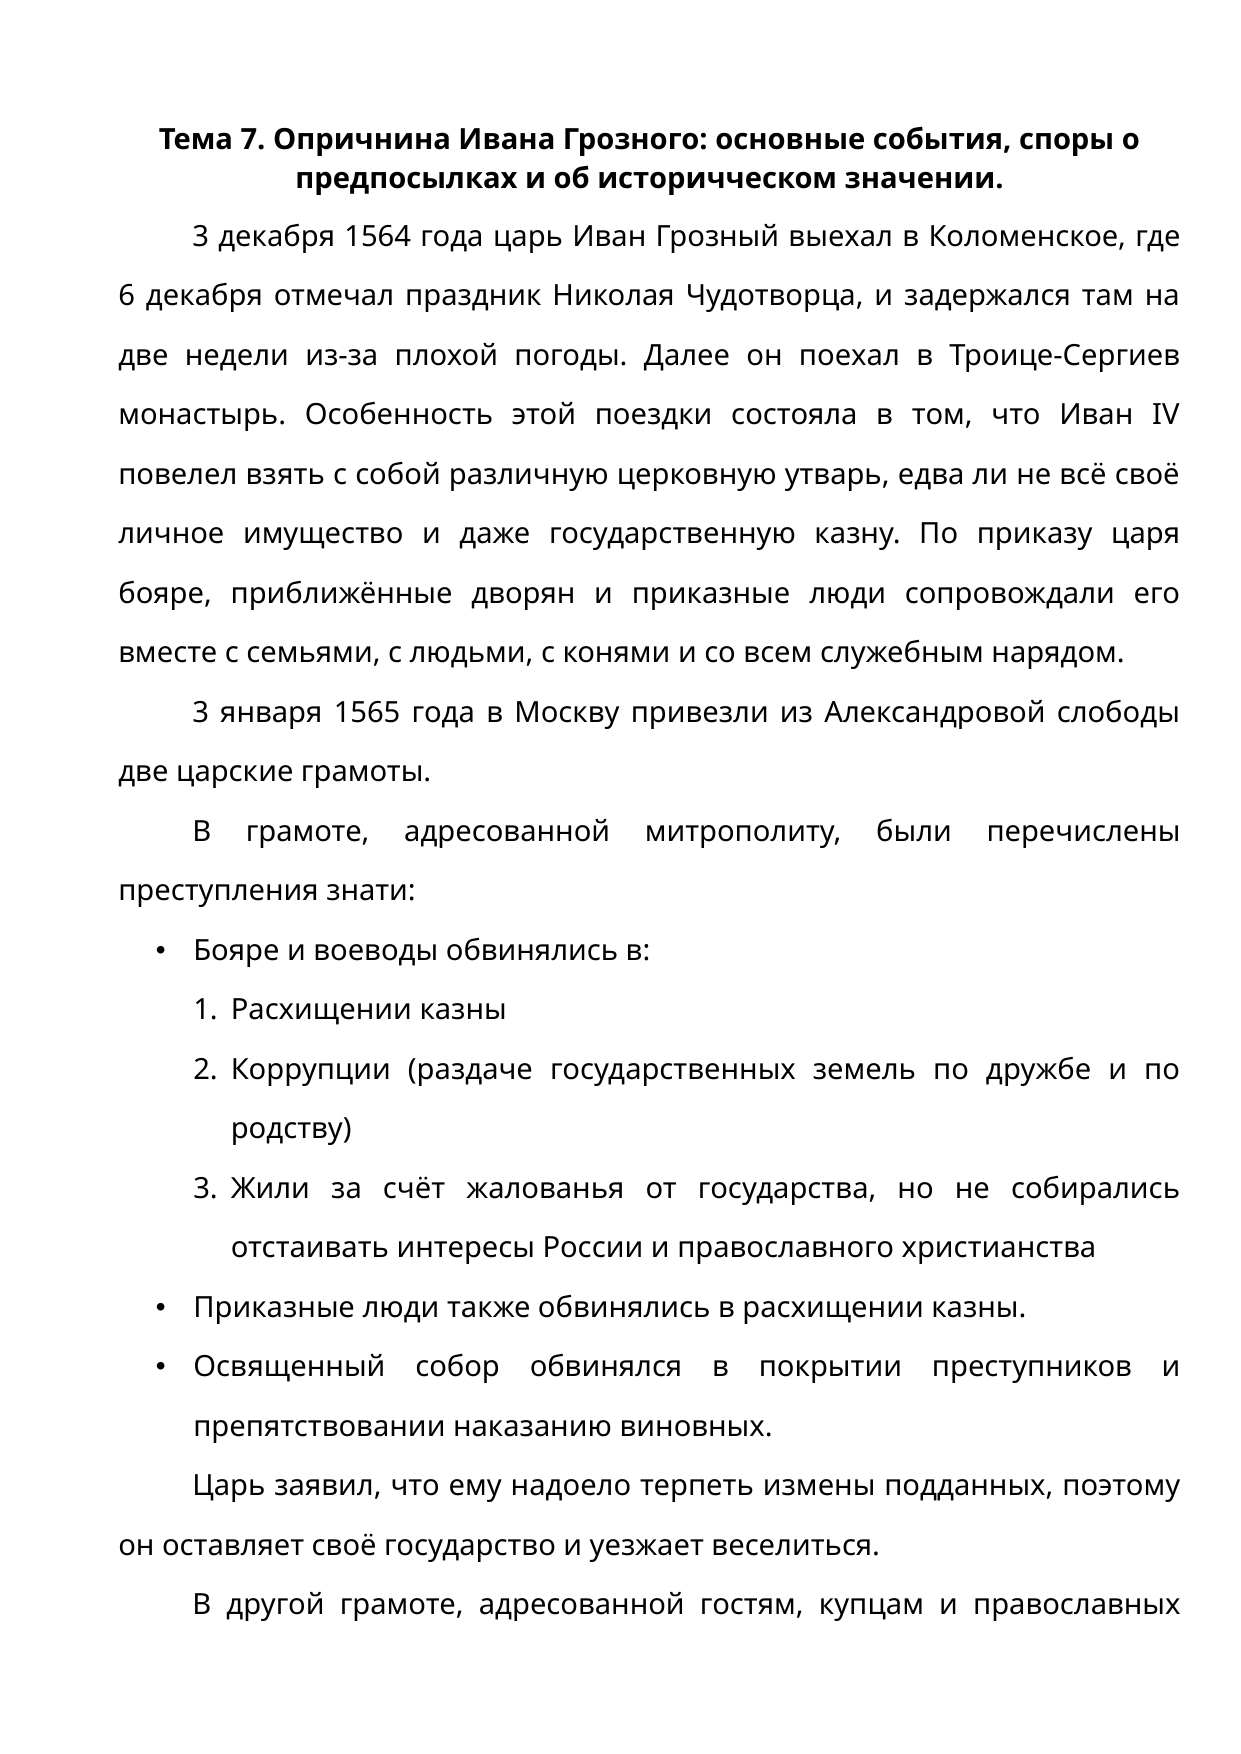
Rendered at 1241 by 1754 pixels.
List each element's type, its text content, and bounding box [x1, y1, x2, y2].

list Коррупции (раздаче государственных земель по дружбе и по родству) [193, 1048, 1181, 1147]
list Расхищении казны [193, 988, 1181, 1028]
text В другой грамоте, адресованной гостям, купцам и православных [118, 1583, 1181, 1623]
list Приказные люди также обвинялись в расхищении казны. [156, 1286, 1181, 1326]
list Бояре и воеводы обвинялись в: [156, 929, 1181, 969]
list Освященный собор обвинялся в покрытии преступников и препятствовании наказанию виновных. [156, 1345, 1181, 1444]
text 3 января 1565 года в Москву привезли из Александро вой слободы две царские грамоты. [118, 691, 1181, 790]
text Царь заявил, что ему надоело терпеть измены подданных, поэтому он оставляет своё государство и уезжает веселиться. [118, 1464, 1181, 1563]
text В грамоте, адресованной митрополиту, были перечислены преступления знати: [118, 810, 1181, 909]
text 3 декабря 1564 года царь Иван Грозный выехал в Коломенское, где 6 декабря отмечал праздник Николая Чудотворца, и задержался там на две недели из-за плохой погоды. Далее он поехал в Троице-Сергиев монастырь. Особенность этой поездки состояла в том, что Иван IV повелел взять с собой различную церковную утварь, едва ли не всё своё личное имущество и даже государственную казну. По приказу царя бояре, приближённые дворян и приказные люди сопровождали его вместе с семьями, с людьми, с конями и со всем служебным нарядом. [118, 215, 1181, 671]
title Тема 7. Опричнина Ивана Грозного: основные события, споры о предпосылках и об историчческом значении. [118, 118, 1181, 197]
list Жили за счёт жалованья от государства, но не собирались отстаивать интересы России и православного христианства [193, 1167, 1181, 1266]
